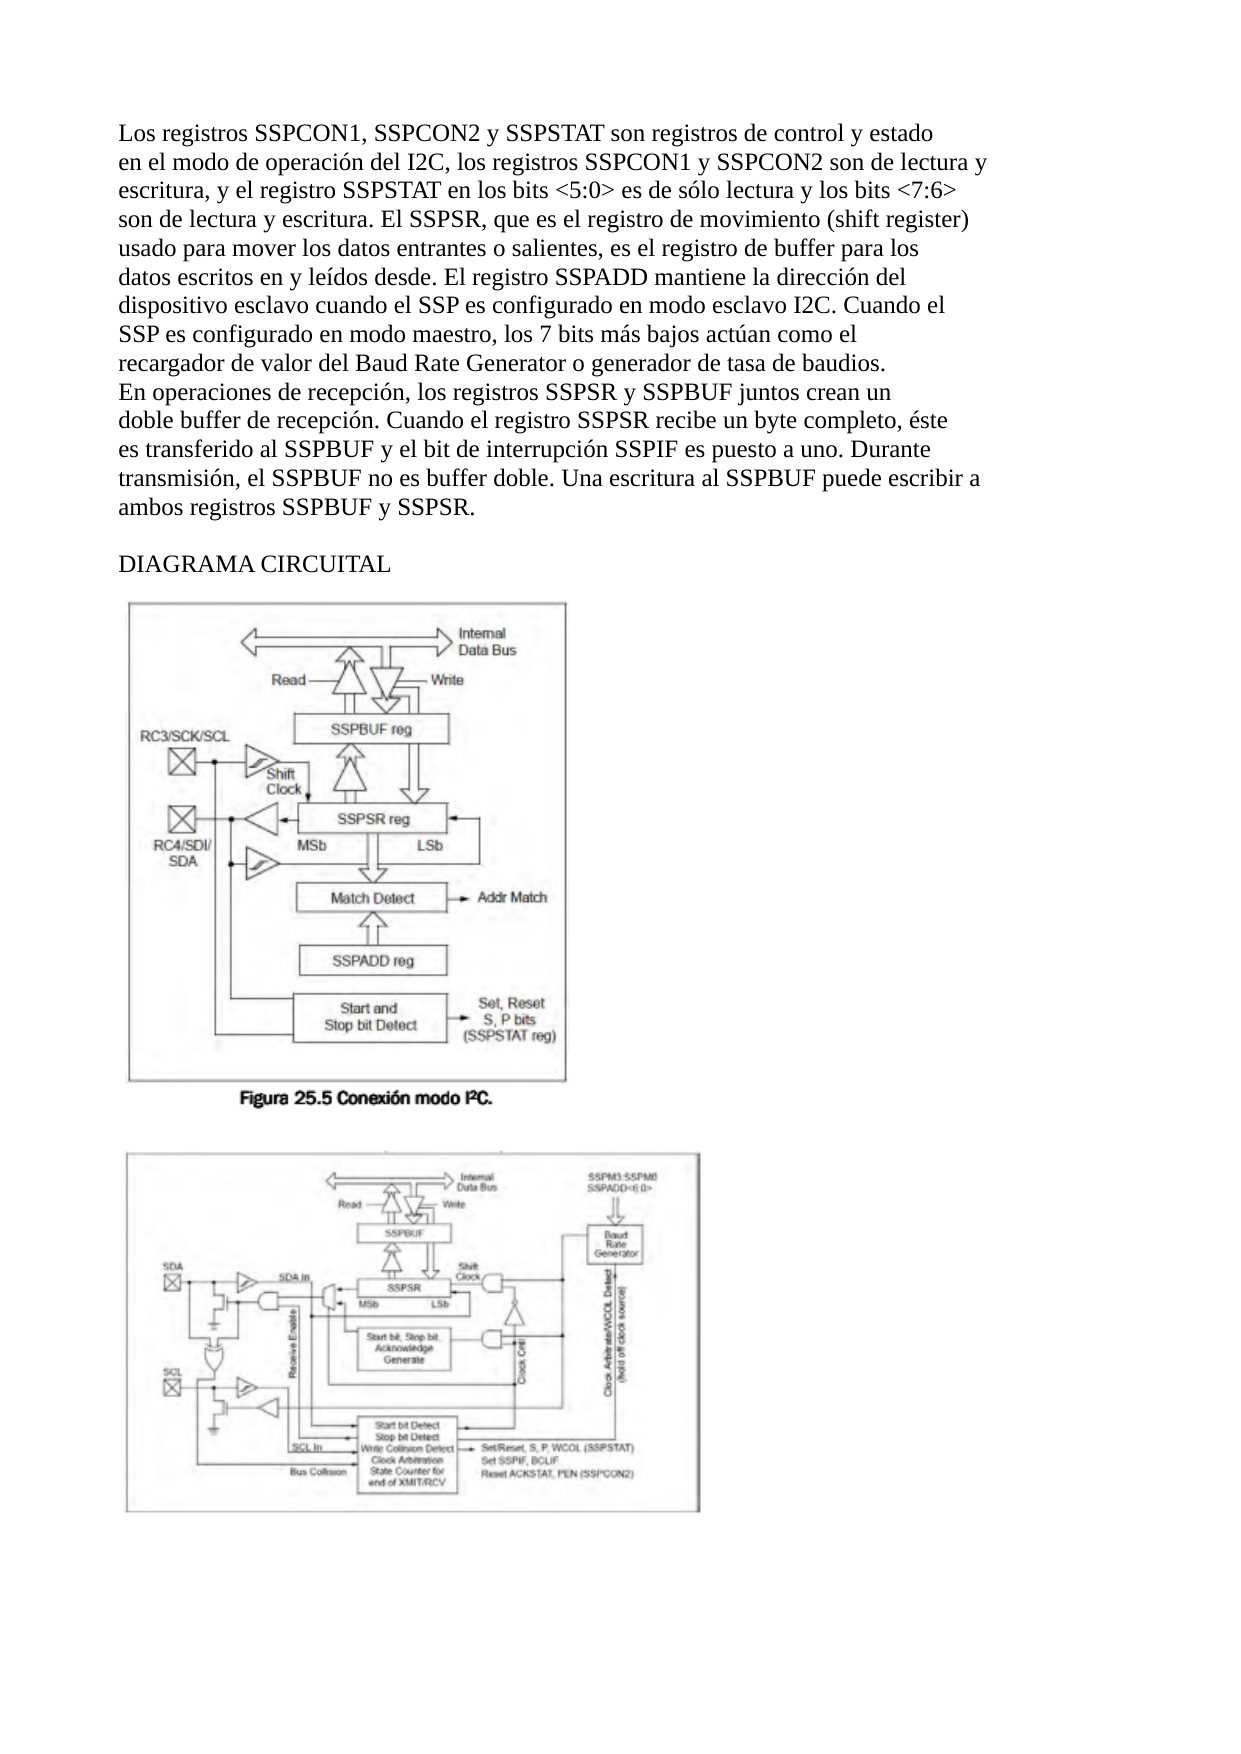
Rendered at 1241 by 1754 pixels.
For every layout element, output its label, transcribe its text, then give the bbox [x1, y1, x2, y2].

text datos escritos en y leídos desde. El registro SSPADD mantiene la dirección del [118, 262, 1122, 291]
text en el modo de operación del I2C, los registros SSPCON1 y SSPCON2 son de lectura y [118, 147, 1122, 176]
picture [64, 1137, 829, 1530]
text En operaciones de recepción, los registros SSPSR y SSPBUF juntos crean un [118, 377, 1122, 406]
text doble buffer de recepción. Cuando el registro SSPSR recibe un byte completo, éste [118, 406, 1122, 434]
text recargador de valor del Baud Rate Generator o generador de tasa de baudios. [118, 348, 1122, 377]
text DIAGRAMA CIRCUITAL [118, 549, 1122, 578]
picture [124, 593, 623, 1131]
text escritura, y el registro SSPSTAT en los bits <5:0> es de sólo lectura y los bits <7:6> [118, 176, 1122, 204]
text ambos registros SSPBUF y SSPSR. [118, 492, 1122, 521]
text usado para mover los datos entrantes o salientes, es el registro de buffer para los [118, 233, 1122, 262]
text transmisión, el SSPBUF no es buffer doble. Una escritura al SSPBUF puede escribir a [118, 463, 1122, 492]
text dispositivo esclavo cuando el SSP es configurado en modo esclavo I2C. Cuando el [118, 291, 1122, 319]
text es transferido al SSPBUF y el bit de interrupción SSPIF es puesto a uno. Durante [118, 434, 1122, 463]
text son de lectura y escritura. El SSPSR, que es el registro de movimiento (shift register) [118, 204, 1122, 233]
text Los registros SSPCON1, SSPCON2 y SSPSTAT son registros de control y estado [118, 118, 1122, 147]
text SSP es configurado en modo maestro, los 7 bits más bajos actúan como el [118, 319, 1122, 348]
